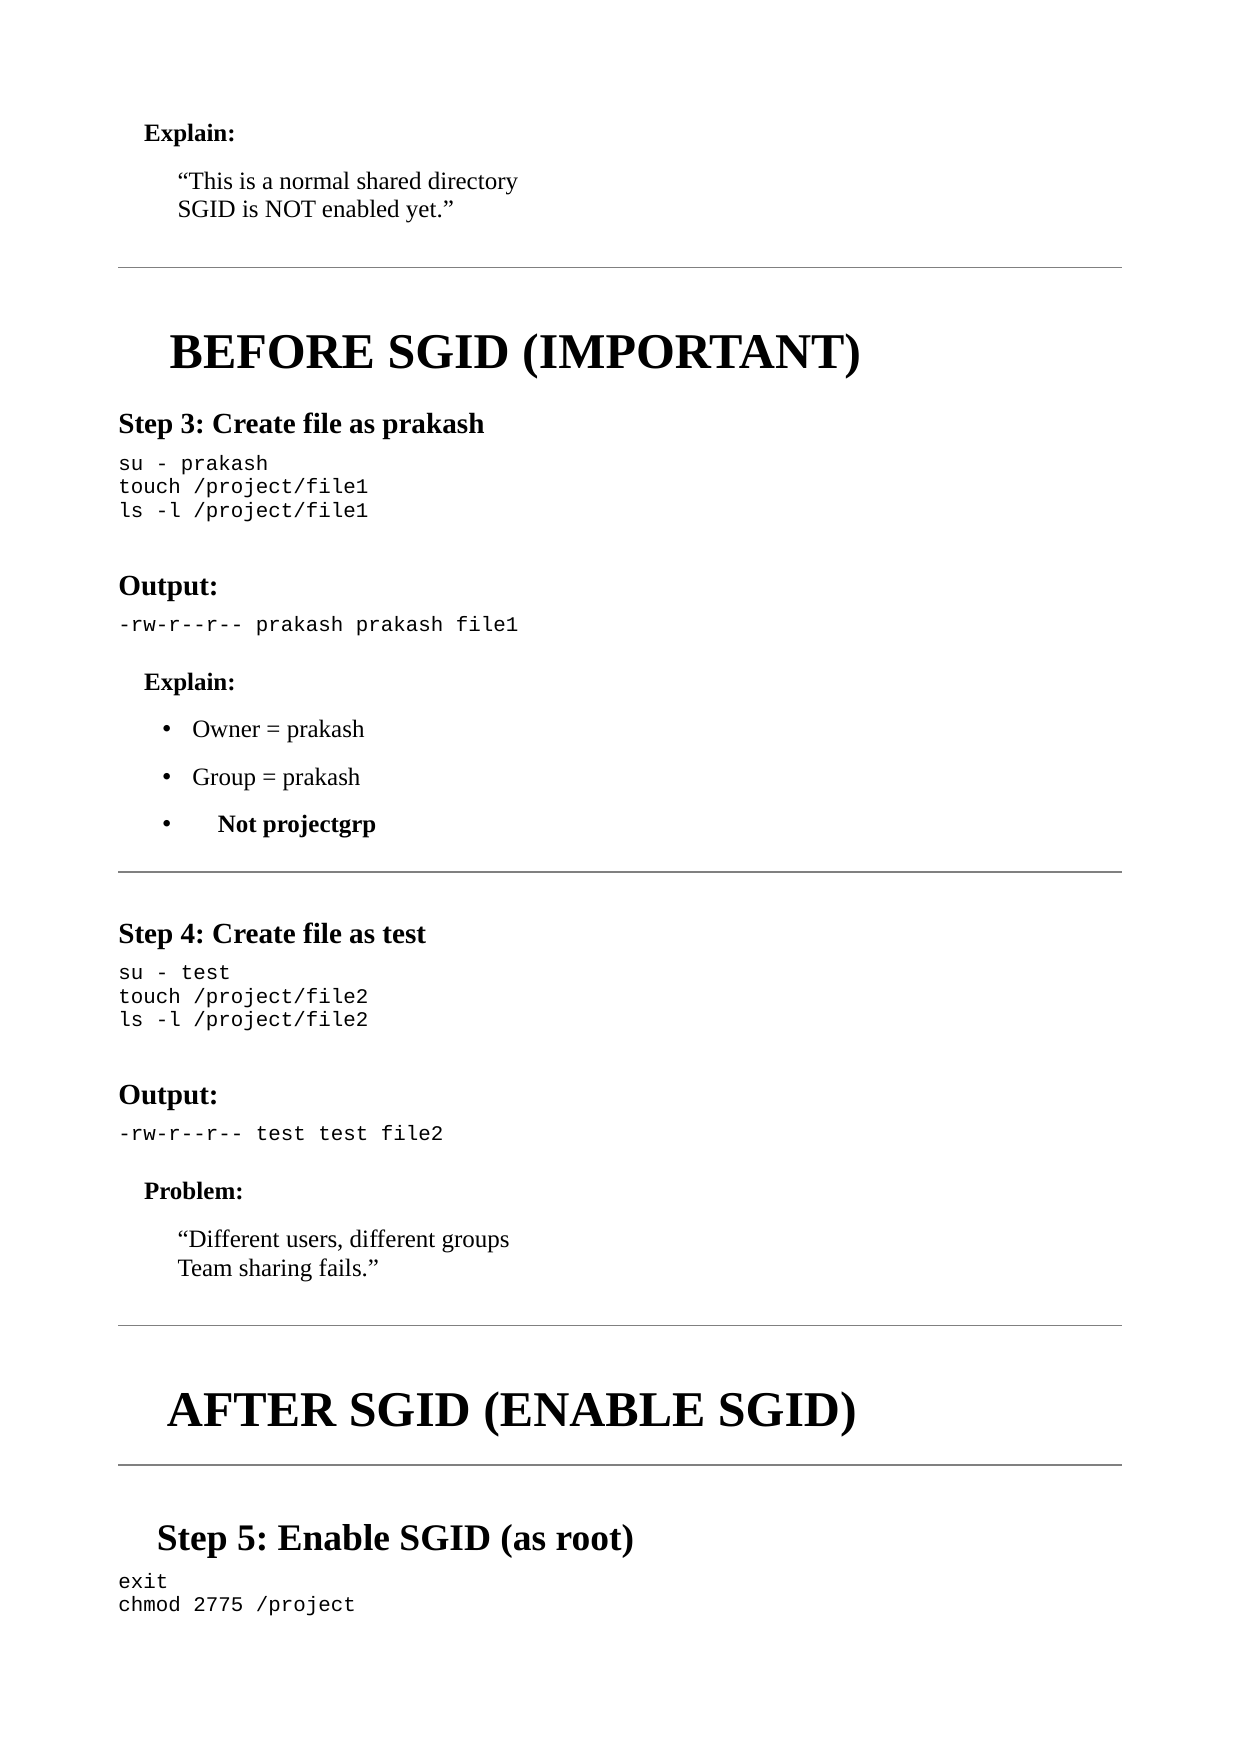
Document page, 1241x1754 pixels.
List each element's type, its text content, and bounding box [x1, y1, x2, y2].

text chmod 2775 /project [118, 1594, 1122, 1618]
list Owner = prakash [162, 714, 1122, 743]
text exit [118, 1571, 1122, 1594]
subtitle ✅ AFTER SGID (ENABLE SGID) [118, 1380, 1122, 1438]
text su - prakash [118, 453, 1122, 476]
text 📢 Explain: [118, 118, 1122, 147]
subtitle Output: [118, 1077, 1122, 1111]
text ls -l /project/file1 [118, 500, 1122, 523]
text -rw-r--r-- test test file2 [118, 1123, 1122, 1147]
subtitle 🔹 Step 5: Enable SGID (as root) [118, 1515, 1122, 1558]
text 📢 Explain: [118, 667, 1122, 696]
subtitle Step 4: Create file as test [118, 916, 1122, 949]
text ls -l /project/file2 [118, 1009, 1122, 1033]
list ❌ Not projectgrp [162, 809, 1122, 838]
text touch /project/file1 [118, 476, 1122, 500]
subtitle Step 3: Create file as prakash [118, 407, 1122, 440]
text “Different users, different groups Team sharing fails.” [177, 1224, 1063, 1281]
subtitle Output: [118, 568, 1122, 601]
subtitle ❌ BEFORE SGID (IMPORTANT) [118, 322, 1122, 379]
text “This is a normal shared directory SGID is NOT enabled yet.” [177, 166, 1063, 223]
list Group = prakash [162, 762, 1122, 791]
text 📢 Problem: [118, 1176, 1122, 1205]
text su - test [118, 962, 1122, 986]
text -rw-r--r-- prakash prakash file1 [118, 614, 1122, 637]
text touch /project/file2 [118, 986, 1122, 1009]
